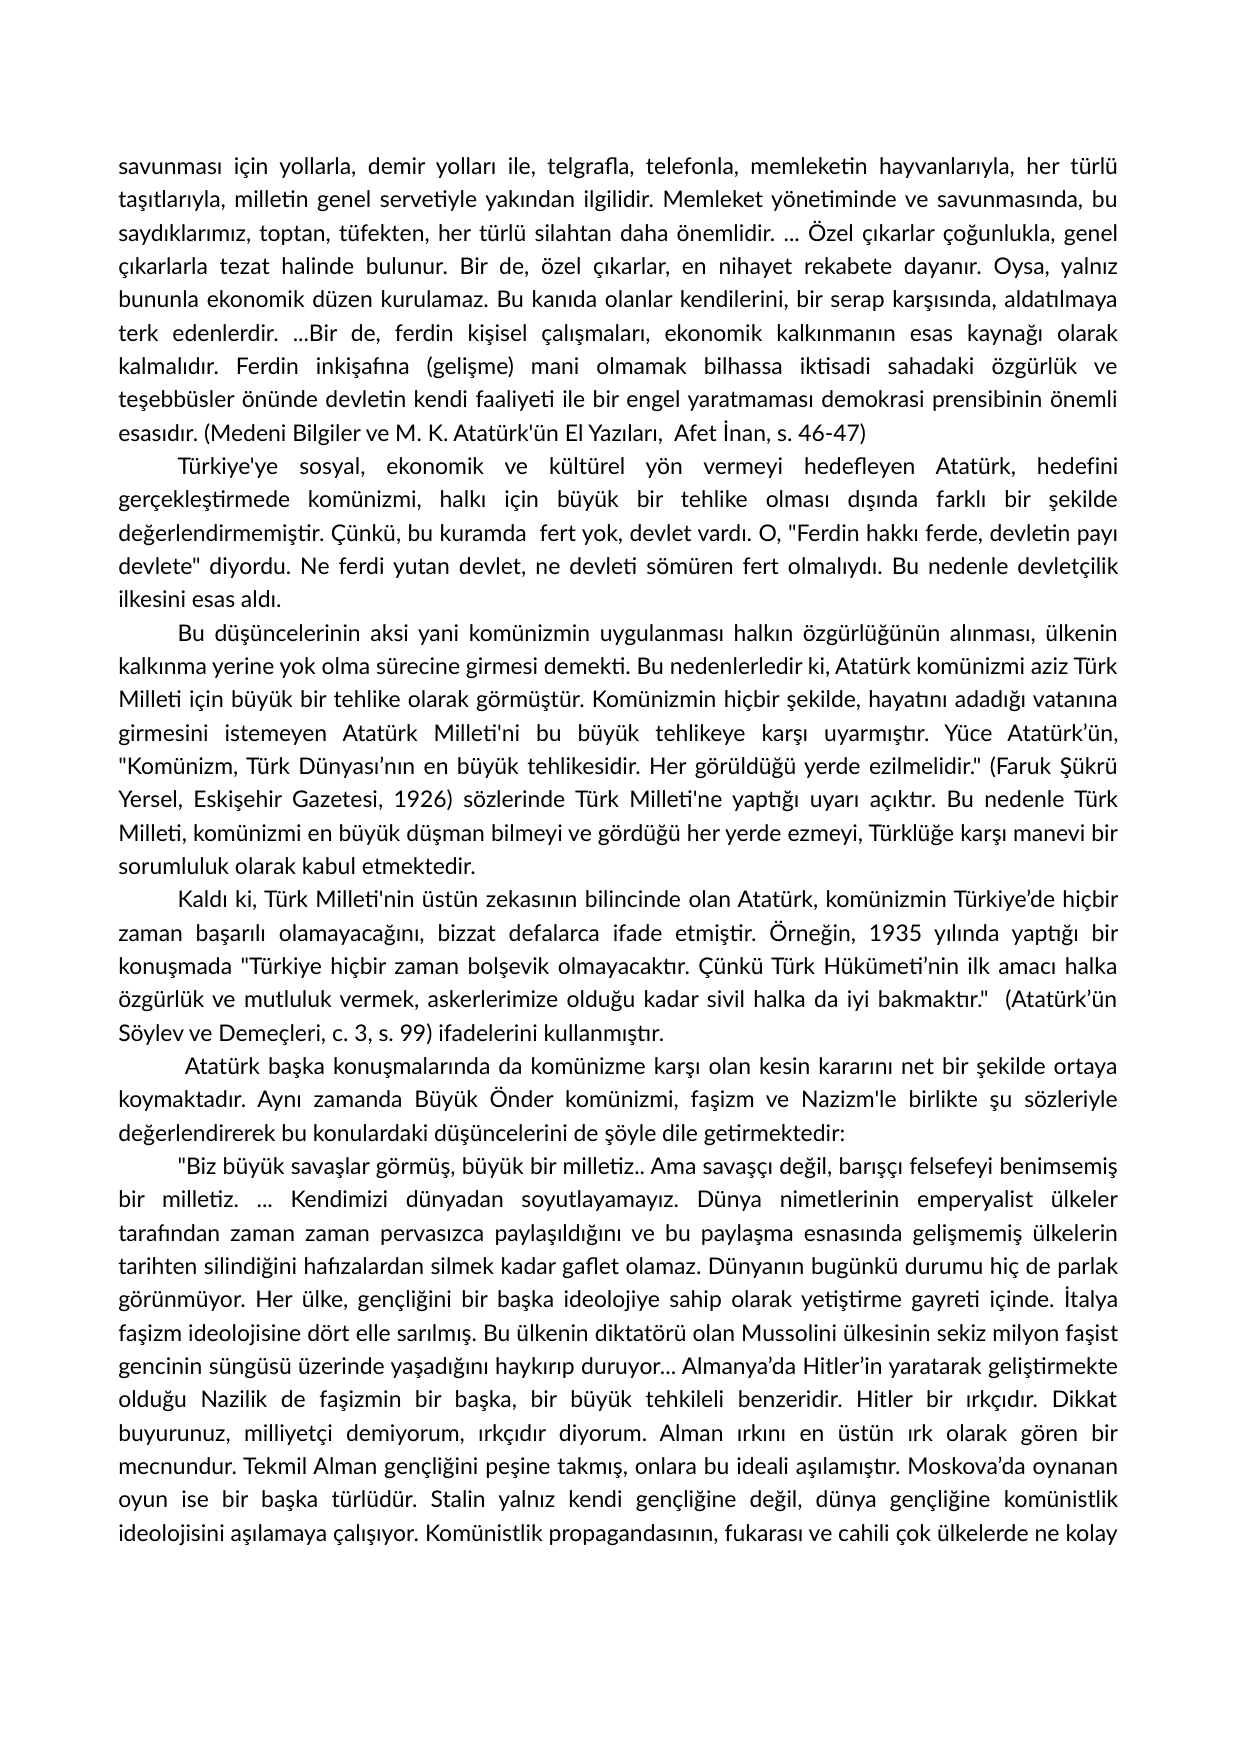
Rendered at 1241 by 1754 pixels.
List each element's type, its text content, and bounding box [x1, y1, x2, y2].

text "Biz büyük savaşlar görmüş, büyük bir milletiz.. Ama savaşçı değil, barışçı felsefeyi benimsemiş bir milletiz. ... Kendimizi dünyadan soyutlayamayız. Dünya nimetlerinin emperyalist ülkeler tarafından zaman zaman pervasızca paylaşıldığını ve bu paylaşma esnasında gelişmemiş ülkelerin tarihten silindiğini hafızalardan silmek kadar gaflet olamaz. Dünyanın bugünkü durumu hiç de parlak görünmüyor. Her ülke, gençliğini bir başka ideolojiye sahip olarak yetiştirme gayreti içinde. İtalya faşizm ideolojisine dört elle sarılmış. Bu ülkenin diktatörü olan Mussolini ülkesinin sekiz milyon faşist gencinin süngüsü üzerinde yaşadığını haykırıp duruyor... Almanya’da Hitler’in yaratarak geliştirmekte olduğu Nazilik de faşizmin bir başka, bir büyük tehkileli benzeridir. Hitler bir ırkçıdır. Dikkat buyurunuz, milliyetçi demiyorum, ırkçıdır diyorum. Alman ırkını en üstün ırk olarak gören bir mecnundur. Tekmil Alman gençliğini peşine takmış, onlara bu ideali aşılamıştır. Moskova’da oynanan oyun ise bir başka türlüdür. Stalin yalnız kendi gençliğine değil, dünya gençliğine komünistlik ideolojisini aşılamaya çalışıyor. Komünistlik propagandasının, fukarası ve cahili çok ülkelerde ne kolay [118, 1148, 1119, 1548]
text Türkiye'ye sosyal, ekonomik ve kültürel yön vermeyi hedefleyen Atatürk, hedefini gerçekleştirmede komünizmi, halkı için büyük bir tehlike olması dışında farklı bir şekilde değerlendirmemiştir. Çünkü, bu kuramda fert yok, devlet vardı. O, "Ferdin hakkı ferde, devletin payı devlete" diyordu. Ne ferdi yutan devlet, ne devleti sömüren fert olmalıydı. Bu nedenle devletçilik ilkesini esas aldı. [118, 448, 1119, 614]
text Kaldı ki, Türk Milleti'nin üstün zekasının bilincinde olan Atatürk, komünizmin Türkiye’de hiçbir zaman başarılı olamayacağını, bizzat defalarca ifade etmiştir. Örneğin, 1935 yılında yaptığı bir konuşmada "Türkiye hiçbir zaman bolşevik olmayacaktır. Çünkü Türk Hükümeti’nin ilk amacı halka özgürlük ve mutluluk vermek, askerlerimize olduğu kadar sivil halka da iyi bakmaktır." (Atatürk’ün Söylev ve Demeçleri, c. 3, s. 99) ifadelerini kullanmıştır. [118, 881, 1119, 1048]
text Atatürk başka konuşmalarında da komünizme karşı olan kesin kararını net bir şekilde ortaya koymaktadır. Aynı zamanda Büyük Önder komünizmi, faşizm ve Nazizm'le birlikte şu sözleriyle değerlendirerek bu konulardaki düşüncelerini de şöyle dile getirmektedir: [118, 1048, 1119, 1148]
text Bu düşüncelerinin aksi yani komünizmin uygulanması halkın özgürlüğünün alınması, ülkenin kalkınma yerine yok olma sürecine girmesi demekti. Bu nedenlerledir ki, Atatürk komünizmi aziz Türk Milleti için büyük bir tehlike olarak görmüştür. Komünizmin hiçbir şekilde, hayatını adadığı vatanına girmesini istemeyen Atatürk Milleti'ni bu büyük tehlikeye karşı uyarmıştır. Yüce Atatürk’ün, "Komünizm, Türk Dünyası’nın en büyük tehlikesidir. Her görüldüğü yerde ezilmelidir." (Faruk Şükrü Yersel, Eskişehir Gazetesi, 1926) sözlerinde Türk Milleti'ne yaptığı uyarı açıktır. Bu nedenle Türk Milleti, komünizmi en büyük düşman bilmeyi ve gördüğü her yerde ezmeyi, Türklüğe karşı manevi bir sorumluluk olarak kabul etmektedir. [118, 614, 1119, 881]
text savunması için yollarla, demir yolları ile, telgrafla, telefonla, memleketin hayvanlarıyla, her türlü taşıtlarıyla, milletin genel servetiyle yakından ilgilidir. Memleket yönetiminde ve savunmasında, bu saydıklarımız, toptan, tüfekten, her türlü silahtan daha önemlidir. ... Özel çıkarlar çoğunlukla, genel çıkarlarla tezat halinde bulunur. Bir de, özel çıkarlar, en nihayet rekabete dayanır. Oysa, yalnız bununla ekonomik düzen kurulamaz. Bu kanıda olanlar kendilerini, bir serap karşısında, aldatılmaya terk edenlerdir. ...Bir de, ferdin kişisel çalışmaları, ekonomik kalkınmanın esas kaynağı olarak kalmalıdır. Ferdin inkişafına (gelişme) mani olmamak bilhassa iktisadi sahadaki özgürlük ve teşebbüsler önünde devletin kendi faaliyeti ile bir engel yaratmaması demokrasi prensibinin önemli esasıdır. (Medeni Bilgiler ve M. K. Atatürk'ün El Yazıları, Afet İnan, s. 46-47) [118, 148, 1119, 448]
